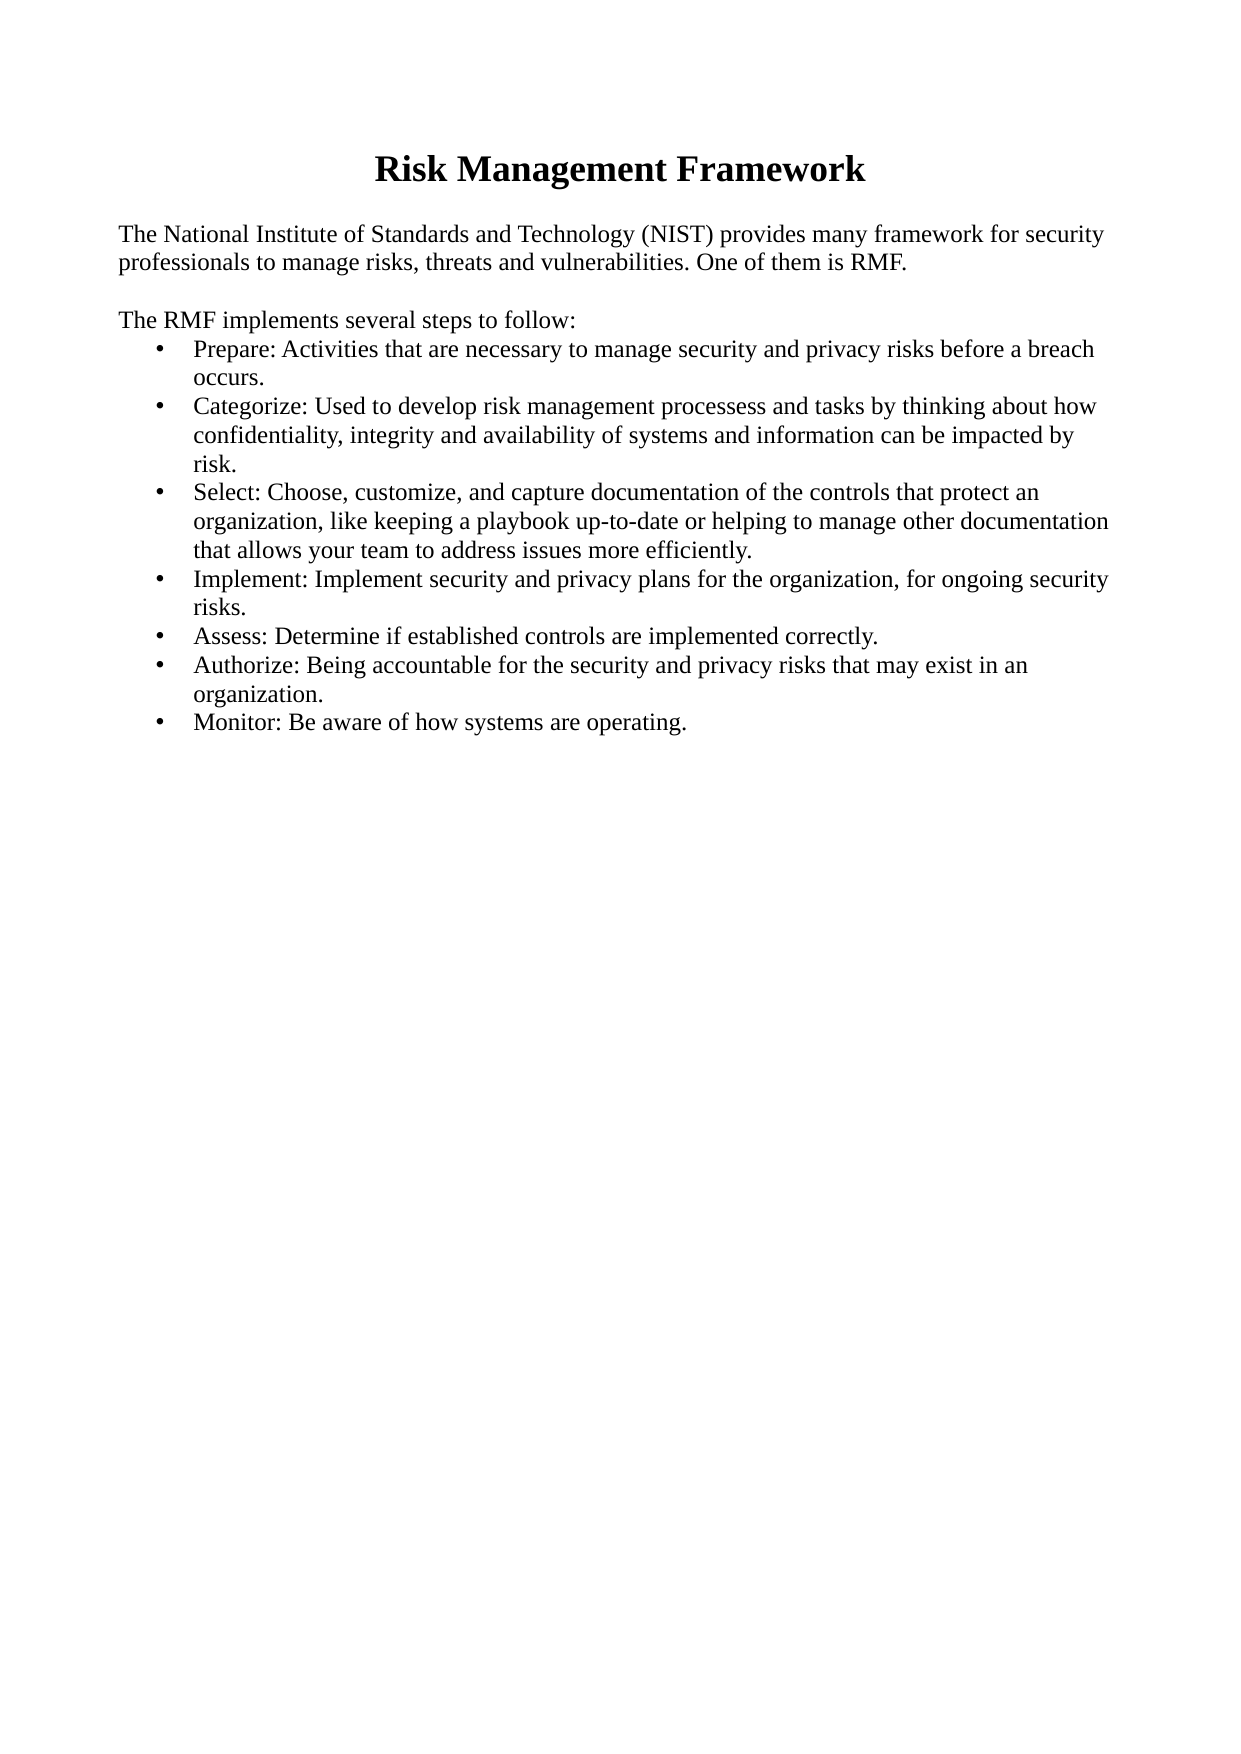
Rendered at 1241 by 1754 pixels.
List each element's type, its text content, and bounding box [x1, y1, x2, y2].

list Select: Choose, customize, and capture documentation of the controls that protect an organization, like keeping a playbook up-to-date or helping to manage other documentation that allows your team to address issues more efficiently. [156, 477, 1122, 564]
list Assess: Determine if established controls are implemented correctly. [156, 621, 1122, 650]
list Authorize: Being accountable for the security and privacy risks that may exist in an organization. [156, 650, 1122, 707]
list Prepare: Activities that are necessary to manage security and privacy risks before a breach occurs. [156, 334, 1122, 391]
list Categorize: Used to develop risk management processess and tasks by thinking about how confidentiality, integrity and availability of systems and information can be impacted by risk. [156, 391, 1122, 477]
text The RMF implements several steps to follow: [118, 305, 1122, 334]
list Monitor: Be aware of how systems are operating. [156, 707, 1122, 765]
text The National Institute of Standards and Technology (NIST) provides many framework for security professionals to manage risks, threats and vulnerabilities. One of them is RMF. [118, 190, 1122, 276]
text Risk Management Framework [118, 147, 1122, 190]
list Implement: Implement security and privacy plans for the organization, for ongoing security risks. [156, 564, 1122, 621]
